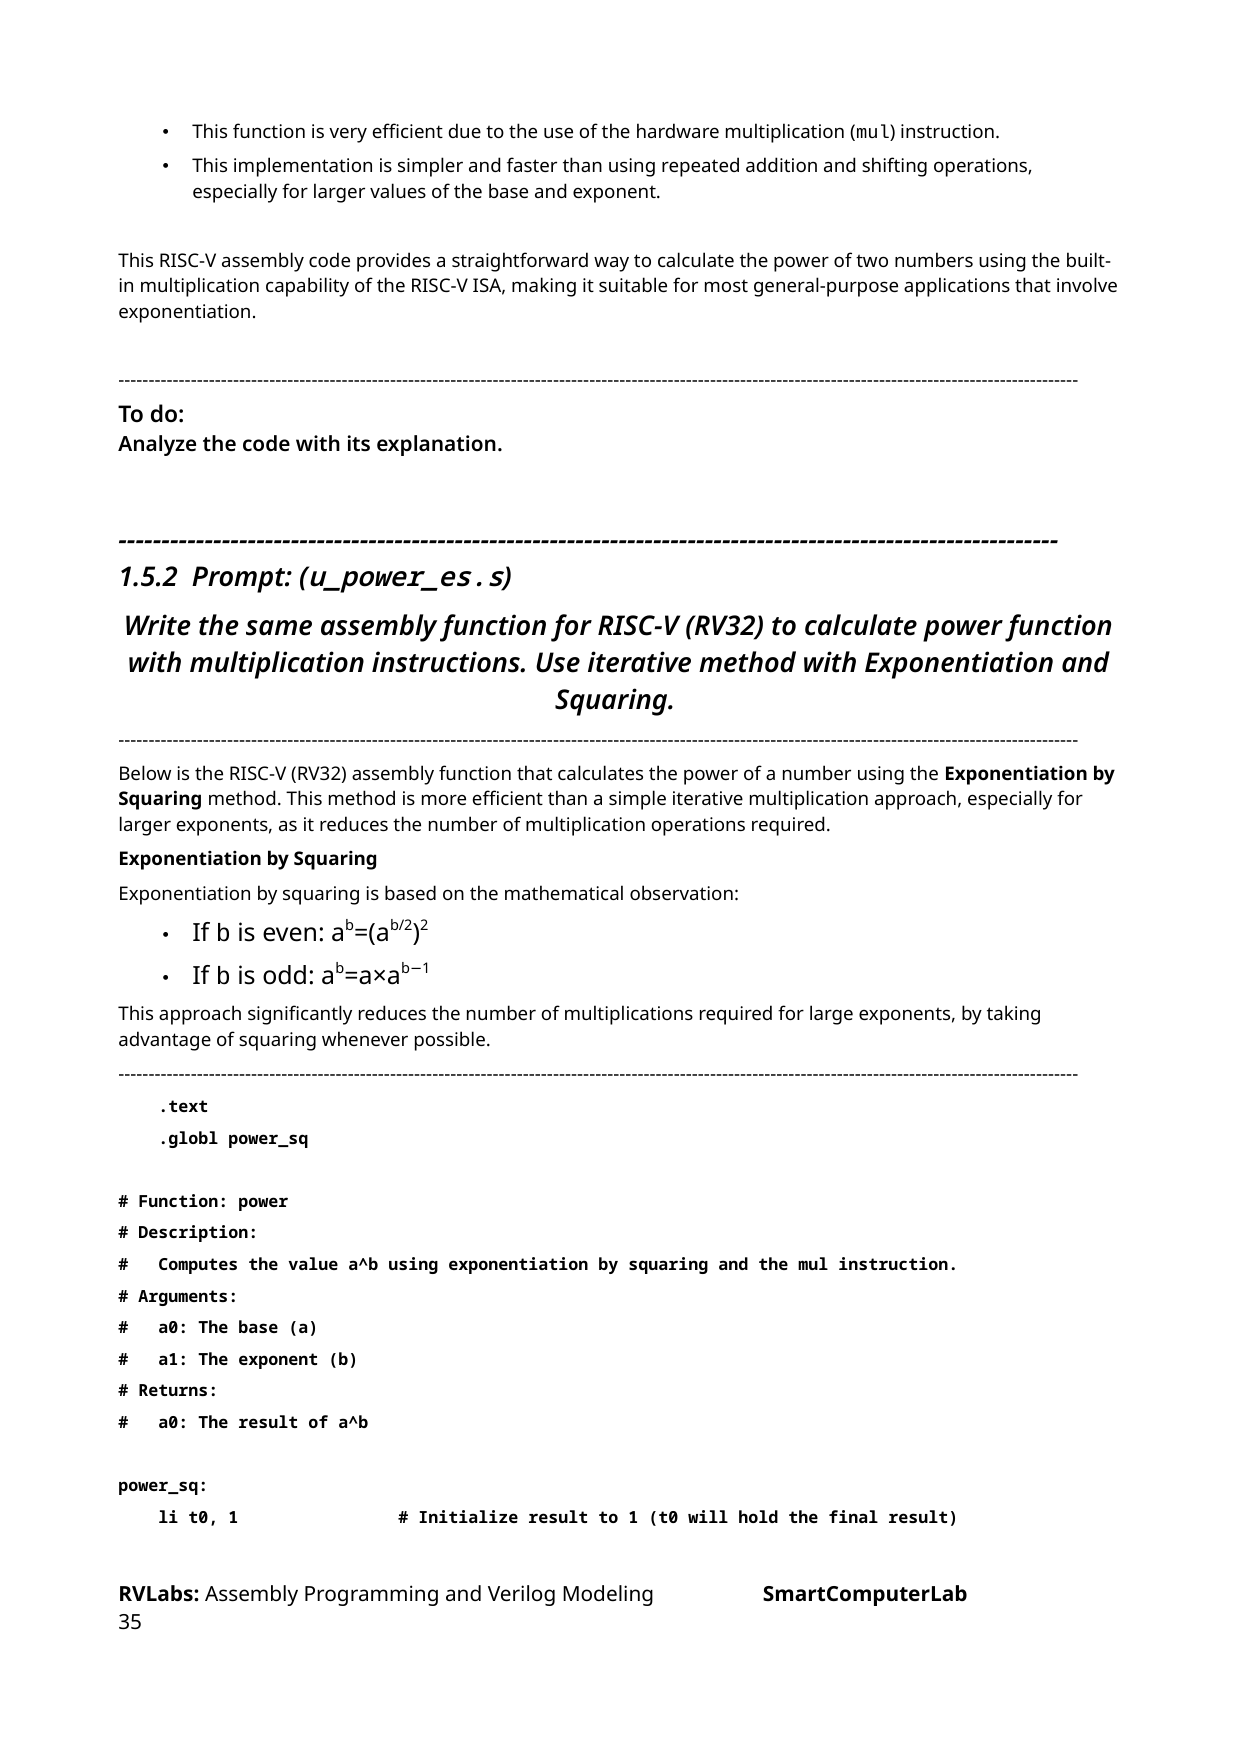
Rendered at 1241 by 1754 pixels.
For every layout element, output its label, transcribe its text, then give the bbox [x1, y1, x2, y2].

text .globl power_sq [118, 1126, 1122, 1149]
text --------------------------------------------------------------------------------------------------------------------------------------------------------------- [118, 1061, 1122, 1086]
list This implementation is simpler and faster than using repeated addition and shifting operations, especially for larger values of the base and exponent. [162, 153, 1122, 204]
text Write the same assembly function for RISC-V (RV32) to calculate power function with multiplication instructions. Use iterative method with Exponentiation and Squaring. [118, 606, 1122, 717]
text Exponentiation by Squaring [118, 846, 1122, 871]
list If b is even: ab=(ab/2)2 [162, 914, 1122, 949]
text This RISC-V assembly code provides a straightforward way to calculate the power of two numbers using the built-in multiplication capability of the RISC-V ISA, making it suitable for most general-purpose applications that involve exponentiation. [118, 247, 1122, 323]
text power_sq: [118, 1474, 1122, 1496]
text -------------------------------------------------------------------------------------------------------------1.5.2 Prompt: (u_power_es.s) [118, 521, 1122, 594]
text # Returns: [118, 1379, 1122, 1402]
text Analyze the code with its explanation. [118, 429, 1122, 458]
text # Description: [118, 1221, 1122, 1244]
text # Arguments: [118, 1284, 1122, 1307]
list If b is odd: ab=a×ab−1 [162, 957, 1122, 992]
text To do: [118, 398, 1122, 429]
text .text [118, 1095, 1122, 1118]
text Below is the RISC-V (RV32) assembly function that calculates the power of a number using the Exponentiation by Squaring method. This method is more efficient than a simple iterative multiplication approach, especially for larger exponents, as it reduces the number of multiplication operations required. [118, 760, 1122, 837]
text # a0: The result of a^b [118, 1411, 1122, 1433]
text # a1: The exponent (b) [118, 1347, 1122, 1370]
text --------------------------------------------------------------------------------------------------------------------------------------------------------------- [118, 726, 1122, 751]
text This approach significantly reduces the number of multiplications required for large exponents, by taking advantage of squaring whenever possible. [118, 1001, 1122, 1052]
text li t0, 1 # Initialize result to 1 (t0 will hold the final result) [118, 1505, 1122, 1528]
text Exponentiation by squaring is based on the mathematical observation: [118, 880, 1122, 906]
list This function is very efficient due to the use of the hardware multiplication (mul) instruction. [162, 118, 1122, 144]
text --------------------------------------------------------------------------------------------------------------------------------------------------------------- [118, 367, 1122, 392]
text # Function: power [118, 1189, 1122, 1212]
text # Computes the value a^b using exponentiation by squaring and the mul instruction. [118, 1253, 1122, 1275]
text # a0: The base (a) [118, 1316, 1122, 1338]
